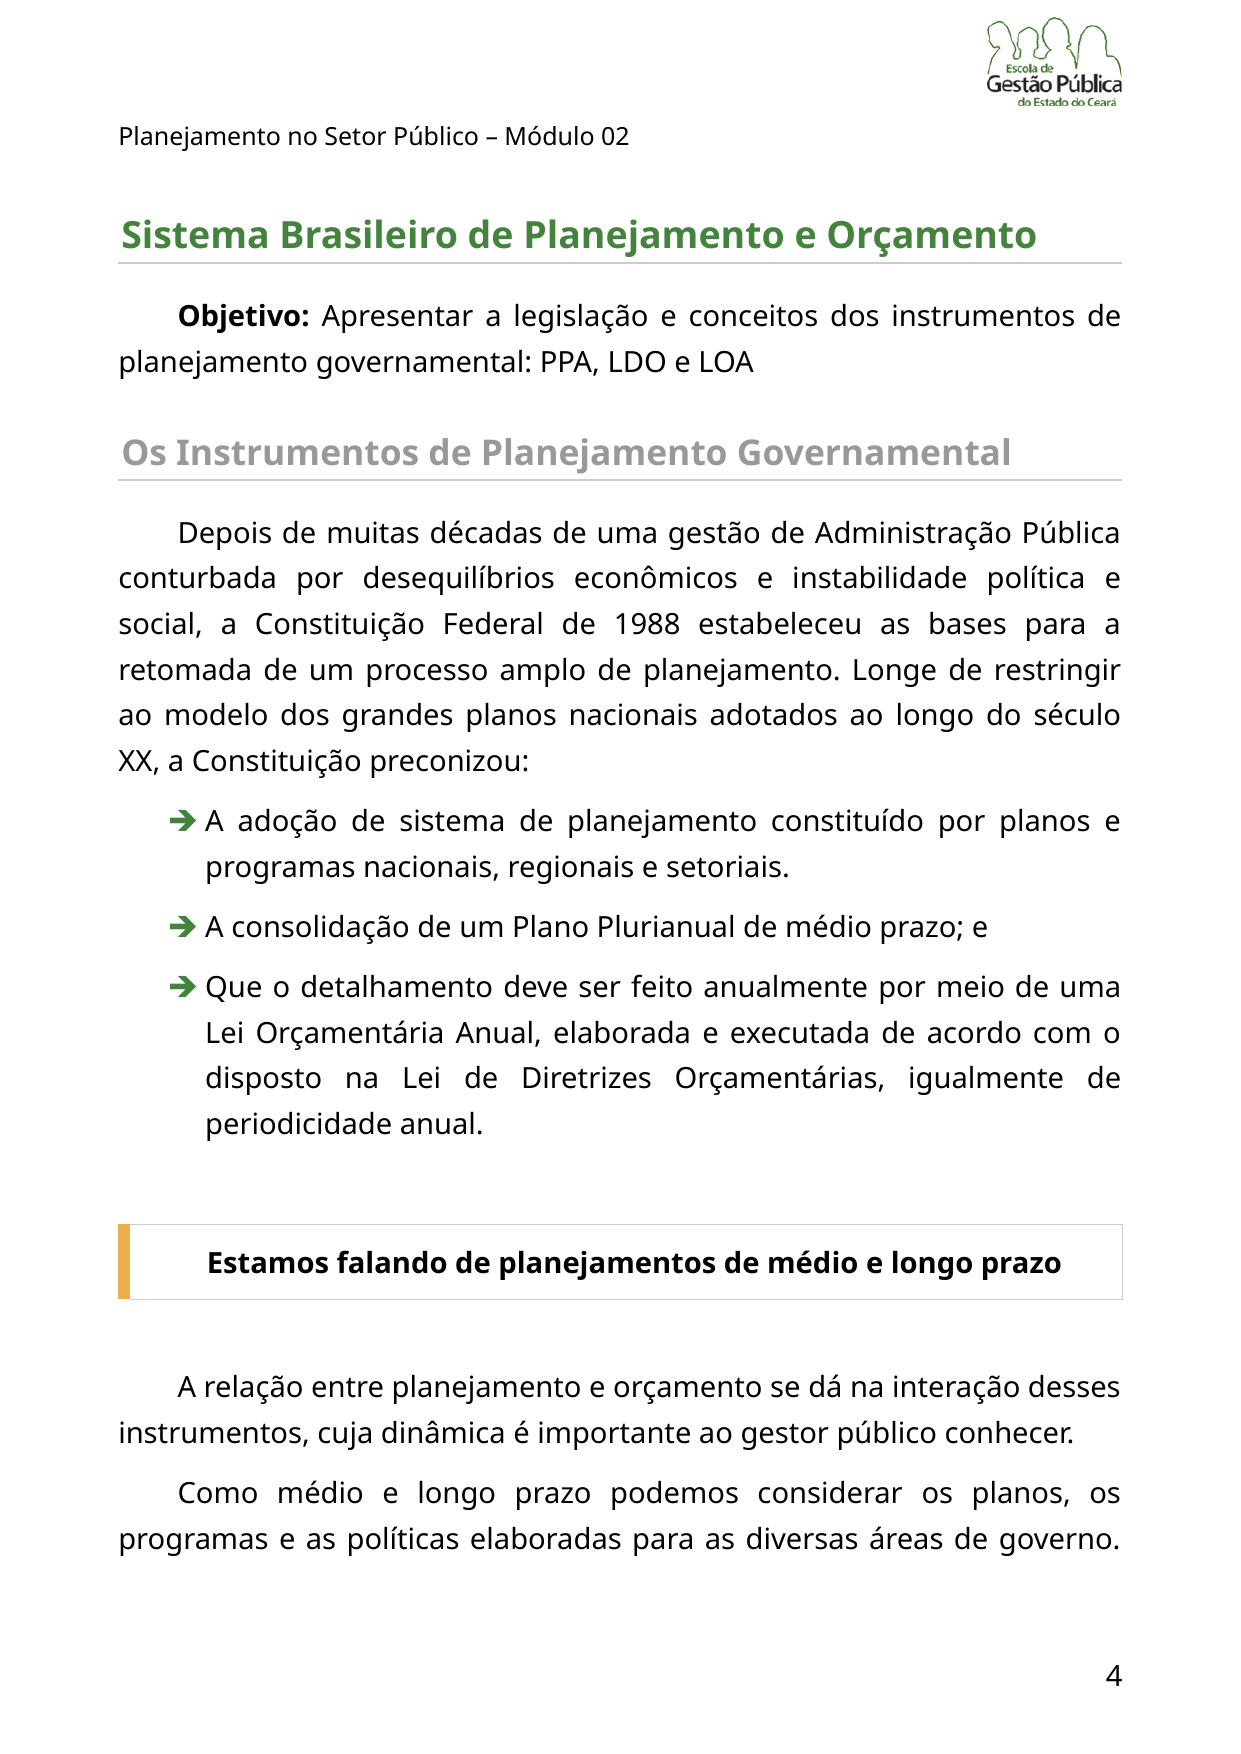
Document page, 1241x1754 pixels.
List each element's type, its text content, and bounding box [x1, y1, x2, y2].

table_header [118, 1224, 130, 1299]
list A adoção de sistema de planejamento constituído por planos e programas nacionais, regionais e setoriais. [167, 800, 1122, 886]
list A consolidação de um Plano Plurianual de médio prazo; e [167, 906, 1122, 946]
text A relação entre planejamento e orçamento se dá na interação desses instrumentos, cuja dinâmica é importante ao gestor público conhecer. [118, 1367, 1122, 1452]
picture [118, 17, 1122, 106]
text Como médio e longo prazo podemos considerar os planos, os programas e as políticas elaboradas para as diversas áreas de governo. [118, 1472, 1122, 1558]
text Depois de muitas décadas de uma gestão de Administração Pública conturbada por desequilíbrios econômicos e instabilidade política e social, a Constituição Federal de 1988 estabeleceu as bases para a retomada de um processo amplo de planejamento. Longe de restringir ao modelo dos grandes planos nacionais adotados ao longo do século XX, a Constituição preconizou: [118, 512, 1122, 780]
subtitle Sistema Brasileiro de Planejamento e Orçamento [118, 205, 1122, 262]
subtitle Os Instrumentos de Planejamento Governamental [118, 425, 1122, 479]
table_header Estamos falando de planejamentos de médio e longo prazo [130, 1225, 1122, 1299]
list Que o detalhamento deve ser feito anualmente por meio de uma Lei Orçamentária Anual, elaborada e executada de acordo com o disposto na Lei de Diretrizes Orçamentárias, igualmente de periodicidade anual. [167, 966, 1122, 1143]
text Objetivo: Apresentar a legislação e conceitos dos instrumentos de planejamento governamental: PPA, LDO e LOA [118, 296, 1122, 381]
